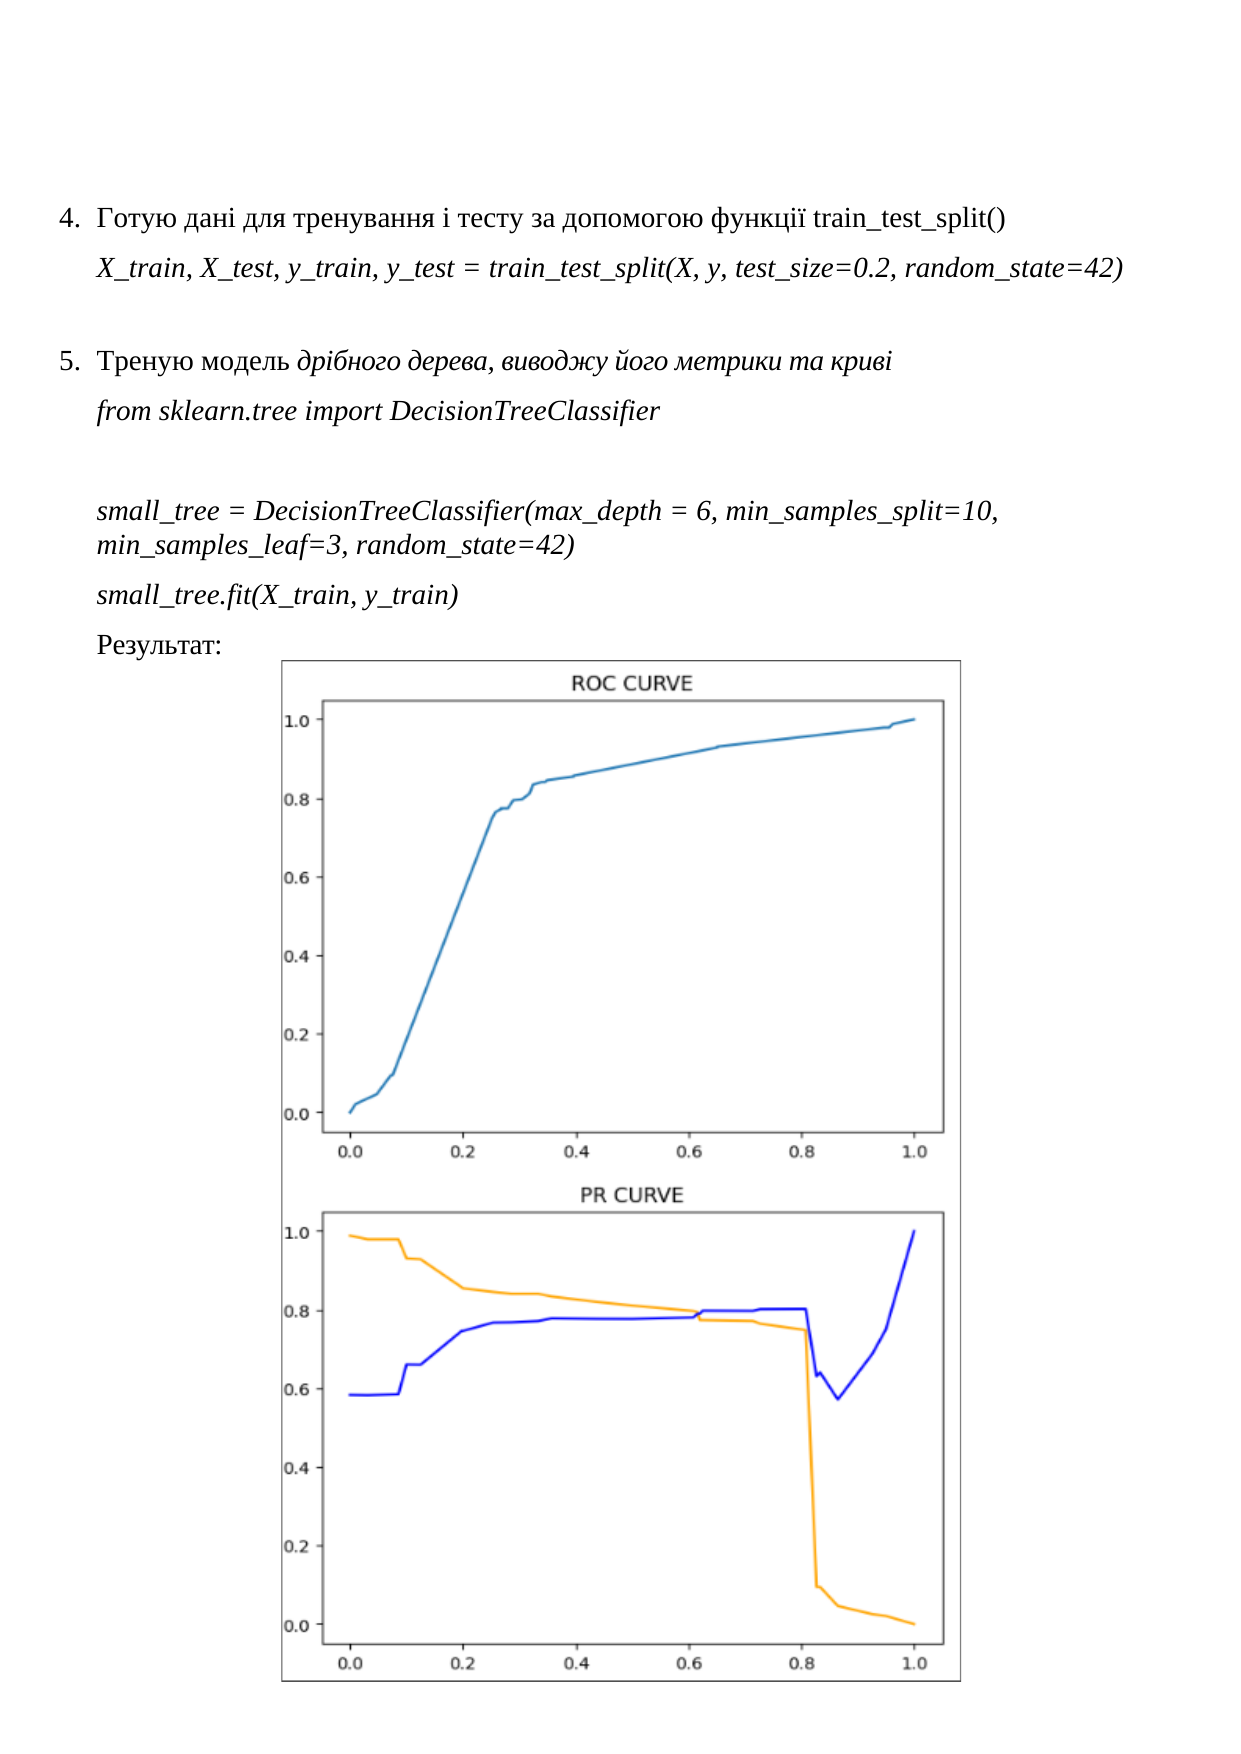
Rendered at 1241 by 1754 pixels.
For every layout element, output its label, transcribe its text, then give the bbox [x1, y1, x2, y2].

text small_tree.fit(X_train, y_train) [96, 577, 1240, 610]
list Готую дані для тренування і тесту за допомогою функції train_test_split() [59, 200, 1240, 233]
text small_tree = DecisionTreeClassifier(max_depth = 6, min_samples_split=10, min_samples_leaf=3, random_state=42) [96, 493, 1240, 560]
text Результат: [96, 627, 1240, 660]
text from sklearn.tree import DecisionTreeClassifier [96, 393, 1240, 427]
list Треную модель дрібного дерева, виводжу його метрики та криві [59, 343, 1240, 377]
picture [281, 660, 962, 1682]
text X_train, X_test, y_train, y_test = train_test_split(X, y, test_size=0.2, random_state=42) [96, 250, 1240, 283]
